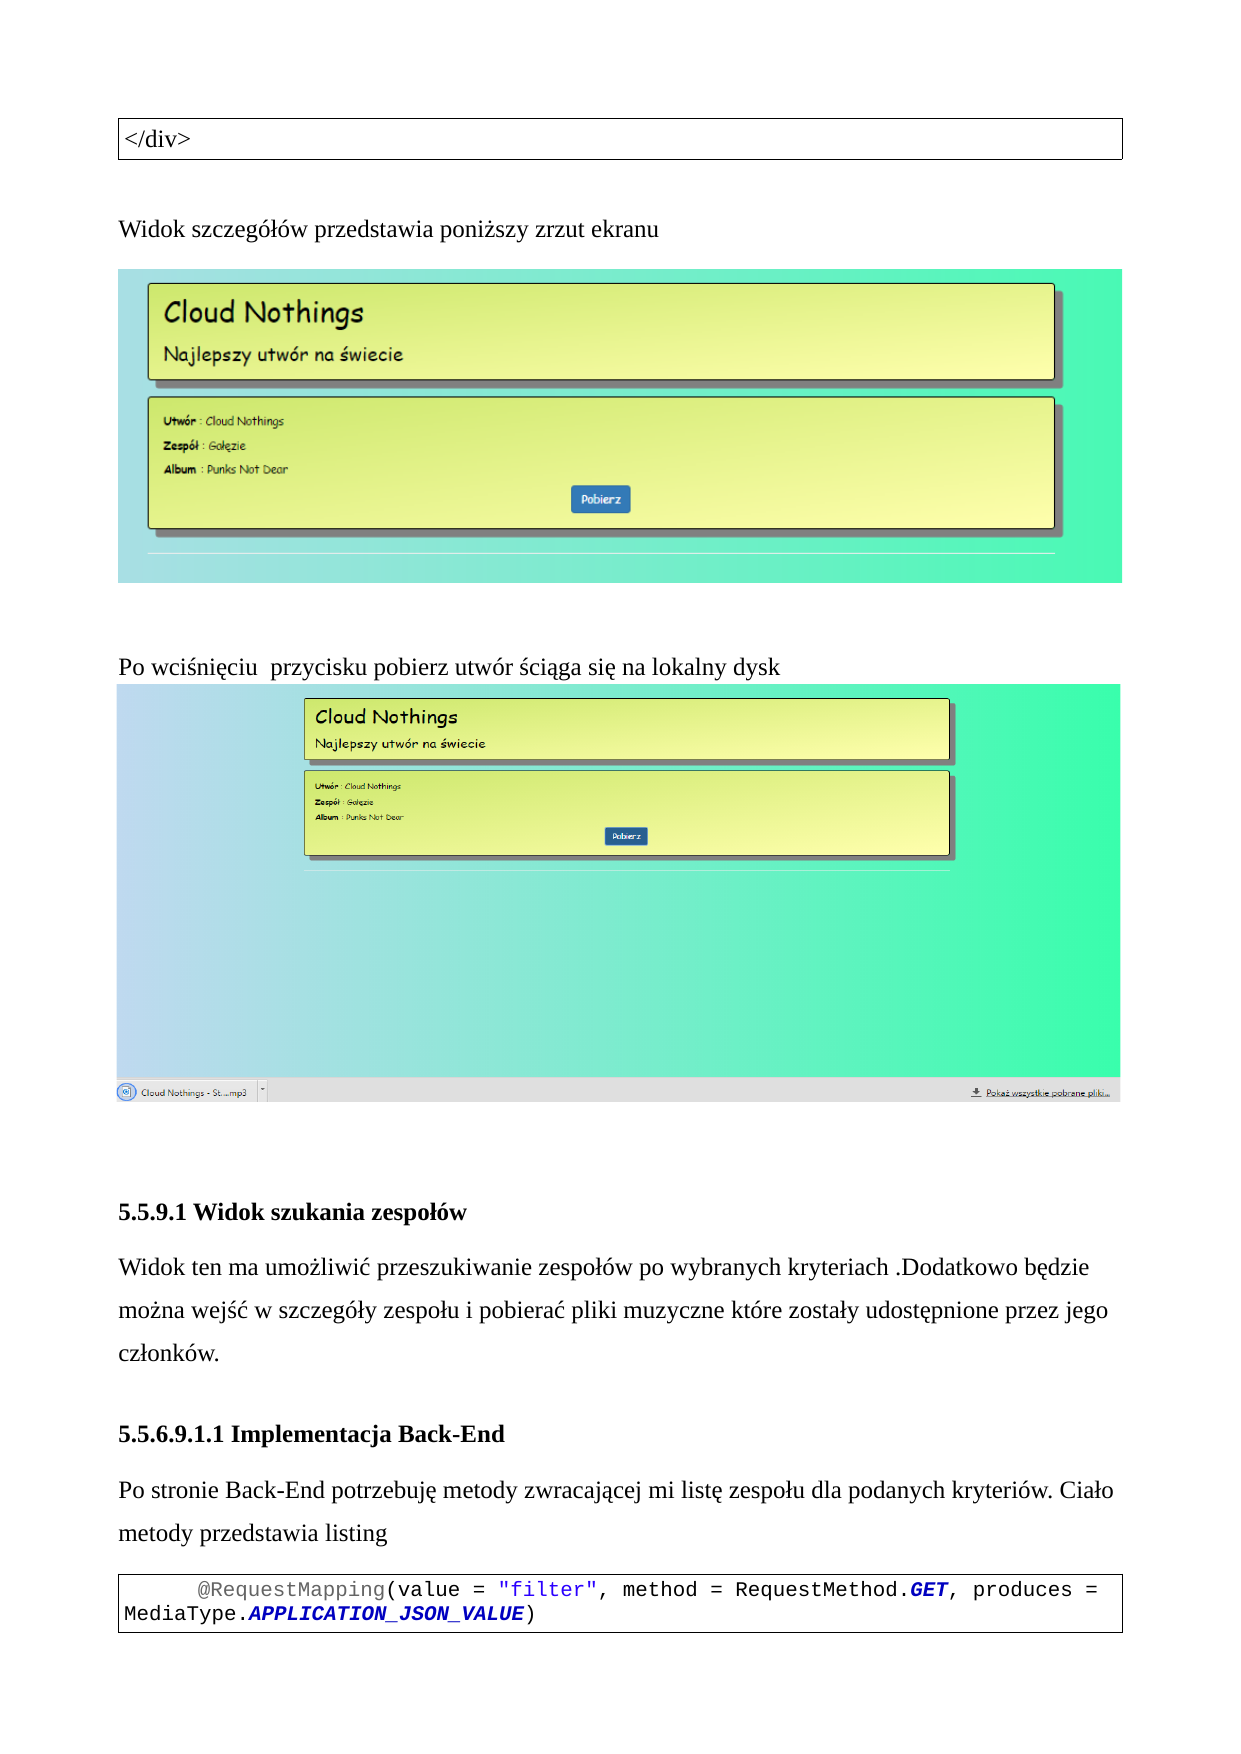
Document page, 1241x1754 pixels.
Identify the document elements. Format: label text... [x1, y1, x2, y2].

table_header </div> [119, 119, 1122, 158]
subtitle 5.5.6.9.1.1 Implementacja Back-End [118, 1419, 1122, 1448]
text Widok ten ma umożliwić przeszukiwanie zespołów po wybranych kryteriach .Dodatkowo będzie można wejść w szczegóły zespołu i pobierać pliki muzyczne które zostały udostępnione przez jego członków. [118, 1252, 1122, 1367]
text Widok szczegółów przedstawia poniższy zrzut ekranu [118, 214, 1122, 243]
subtitle 5.5.9.1 Widok szukania zespołów [118, 1197, 1122, 1225]
text Po stronie Back-End potrzebuję metody zwracającej mi listę zespołu dla podanych kryteriów. Ciało metody przedstawia listing [118, 1475, 1122, 1547]
table_header @RequestMapping(value = "filter", method = RequestMethod.GET, produces = MediaType.APPLICATION_JSON_VALUE) [119, 1575, 1122, 1632]
text Po wciśnięciu przycisku pobierz utwór ściąga się na lokalny dysk [118, 652, 1122, 681]
